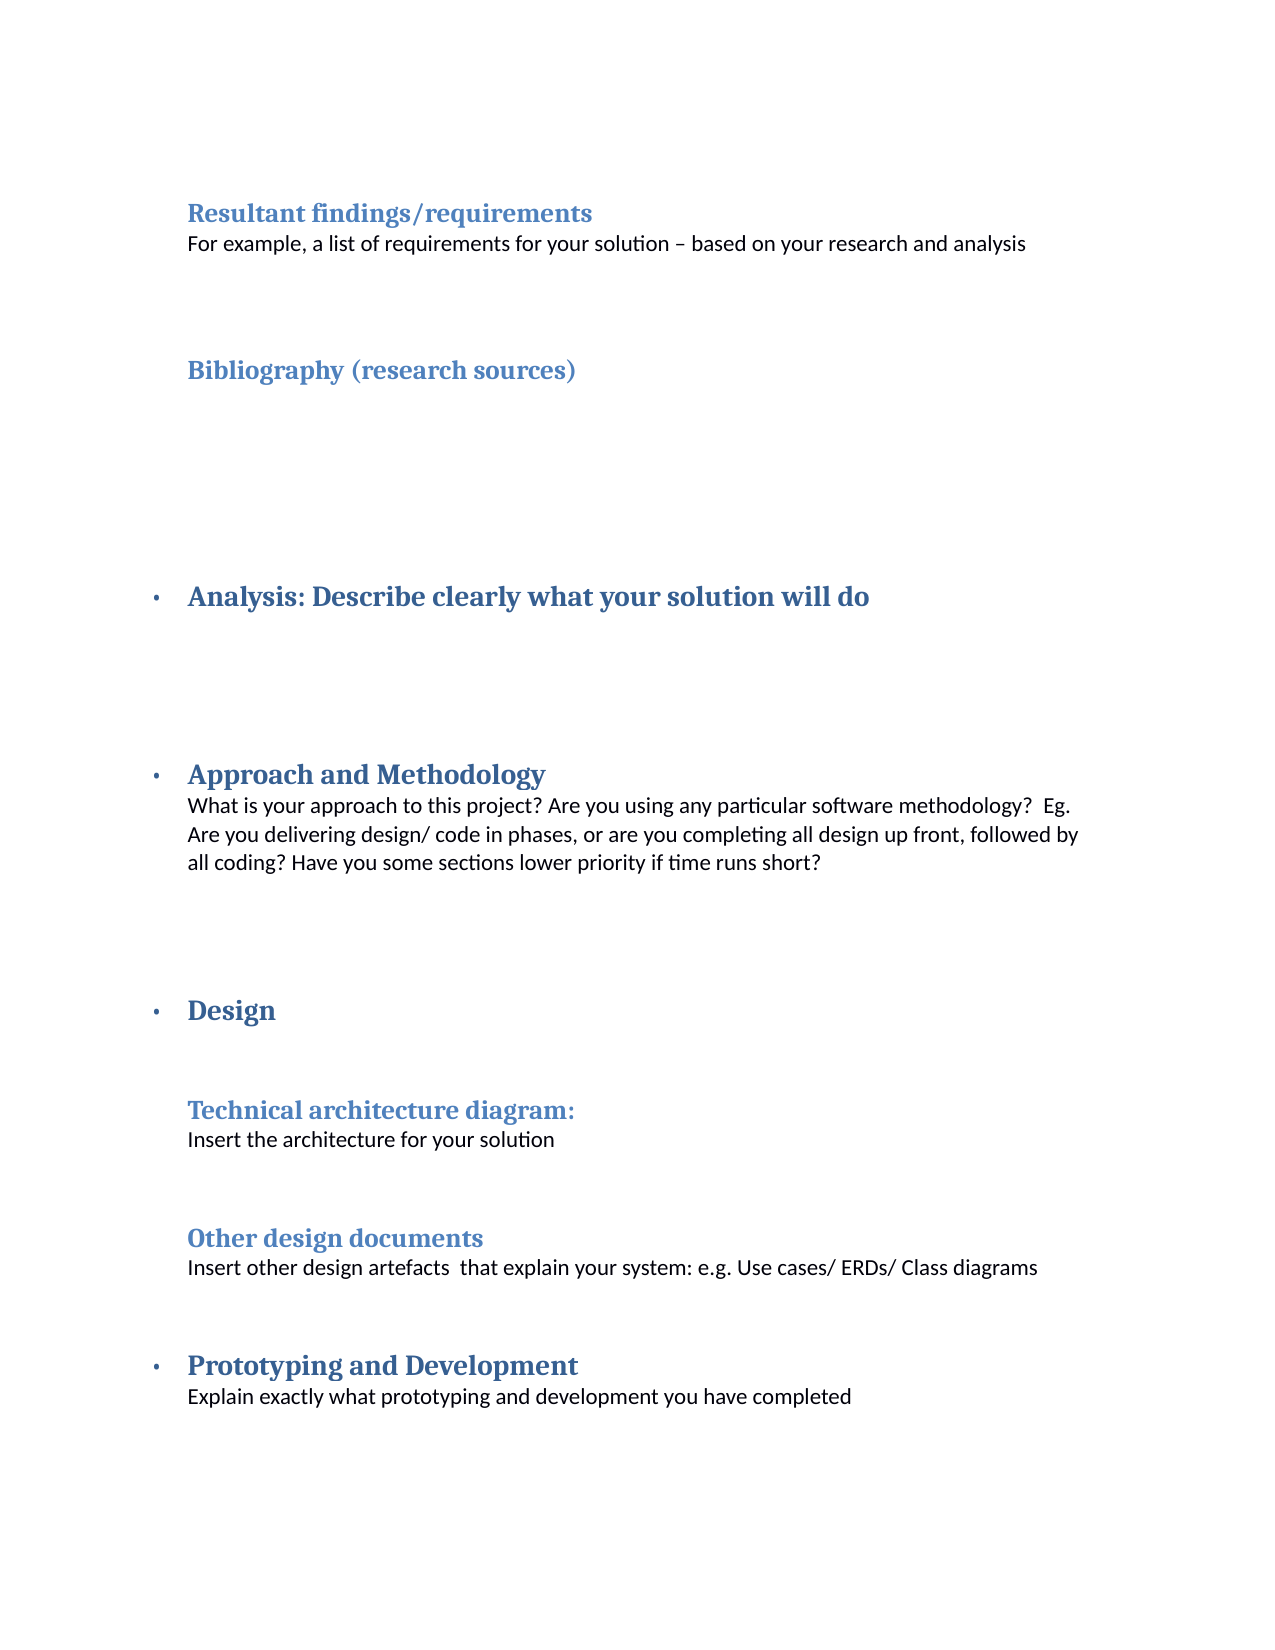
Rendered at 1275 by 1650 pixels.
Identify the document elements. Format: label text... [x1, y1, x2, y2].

text Other design documents [187, 1195, 1087, 1253]
text Explain exactly what prototyping and development you have completed [187, 1381, 1087, 1410]
text Bibliography (research sources) [187, 356, 1087, 385]
text What is your approach to this project? Are you using any particular software methodology? Eg. Are you delivering design/ code in phases, or are you completing all design up front, followed by all coding? Have you some sections lower priority if time runs short? [187, 790, 1087, 877]
text Insert other design artefacts that explain your system: e.g. Use cases/ ERDs/ Class diagrams [187, 1253, 1087, 1282]
text Resultant findings/requirements [187, 199, 1087, 228]
list Design [150, 997, 1087, 1026]
text For example, a list of requirements for your solution – based on your research and analysis [187, 228, 1087, 314]
text Technical architecture diagram: [187, 1096, 1087, 1125]
text Insert the architecture for your solution [187, 1125, 1087, 1154]
list Approach and Methodology [150, 762, 1087, 790]
list Analysis: Describe clearly what your solution will do [150, 584, 1087, 612]
list Prototyping and Development [150, 1352, 1087, 1381]
